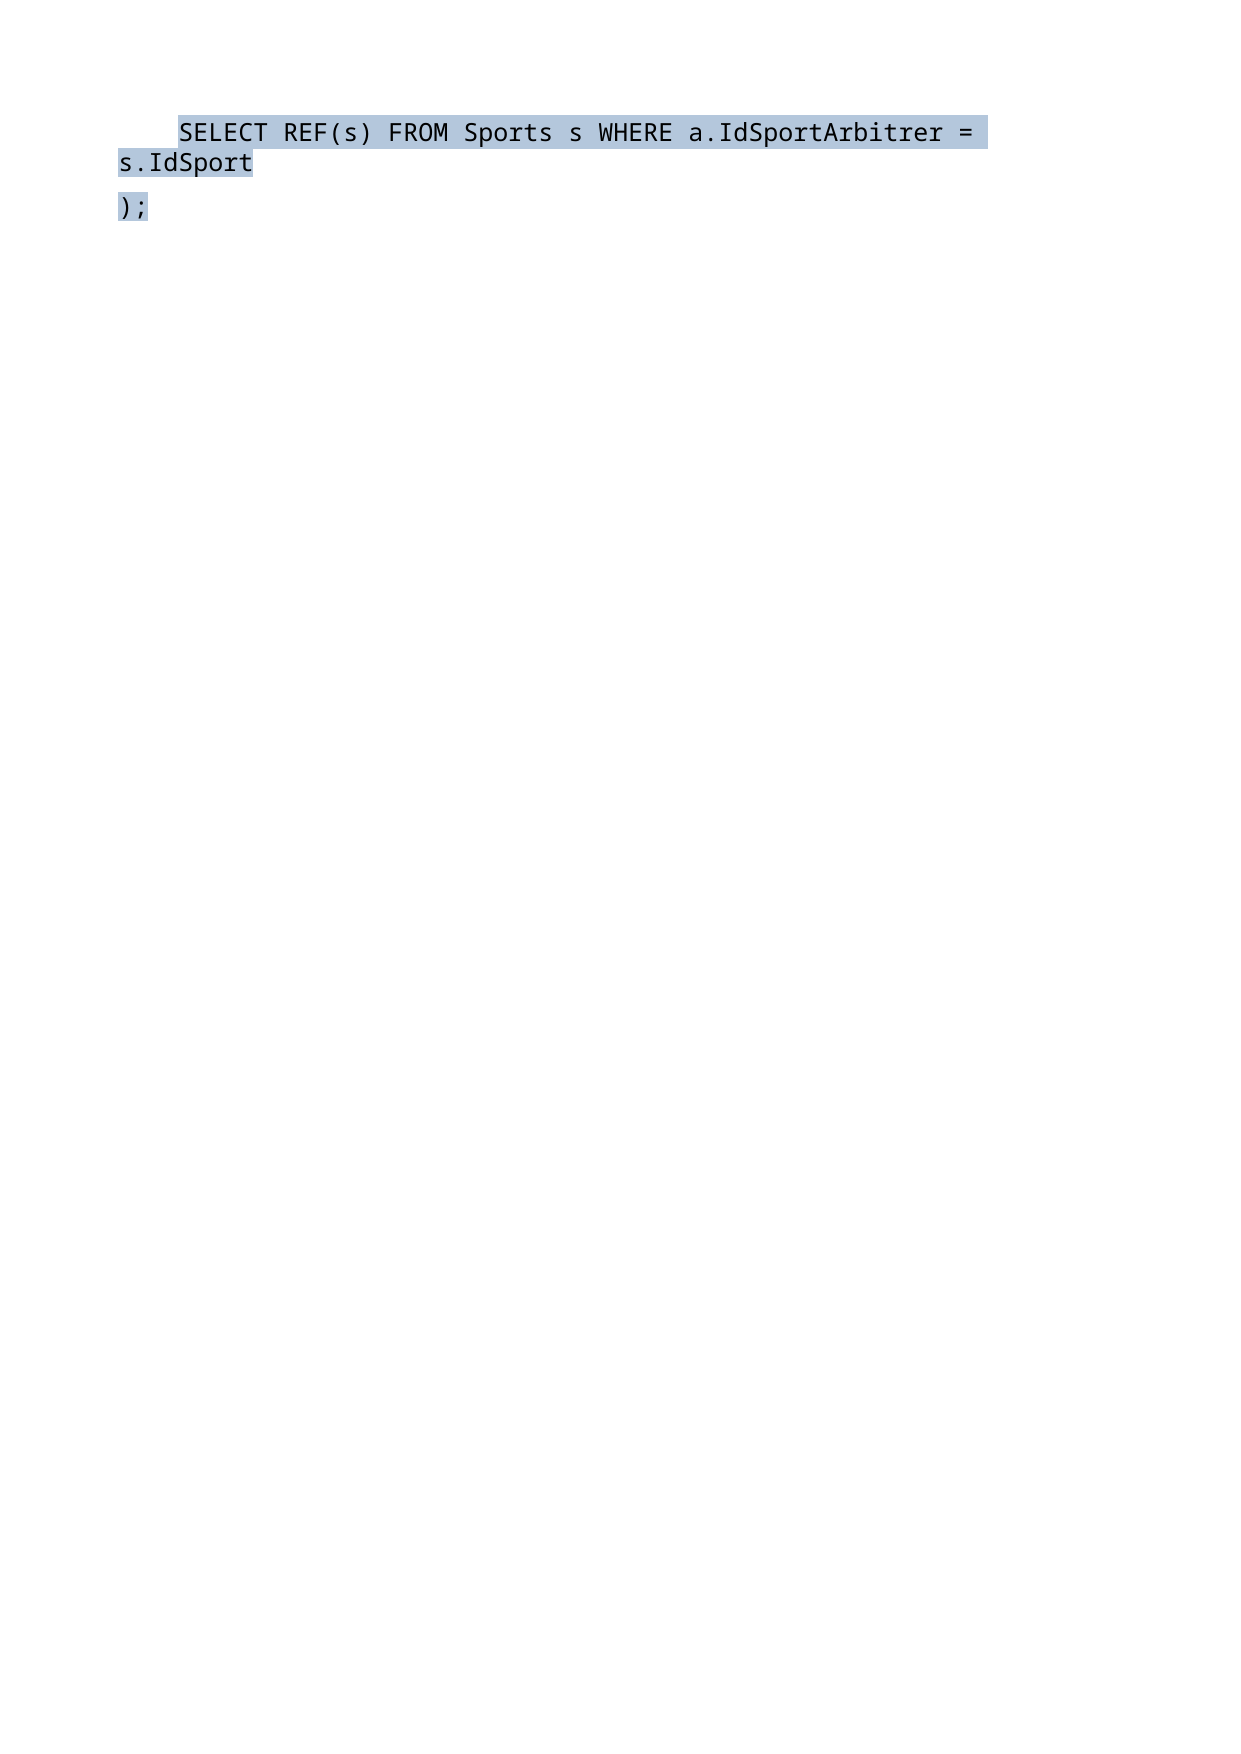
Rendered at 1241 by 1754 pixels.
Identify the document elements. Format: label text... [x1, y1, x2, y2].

text ); [118, 192, 1122, 221]
text SELECT REF(s) FROM Sports s WHERE a.IdSportArbitrer = s.IdSport [118, 118, 1122, 177]
